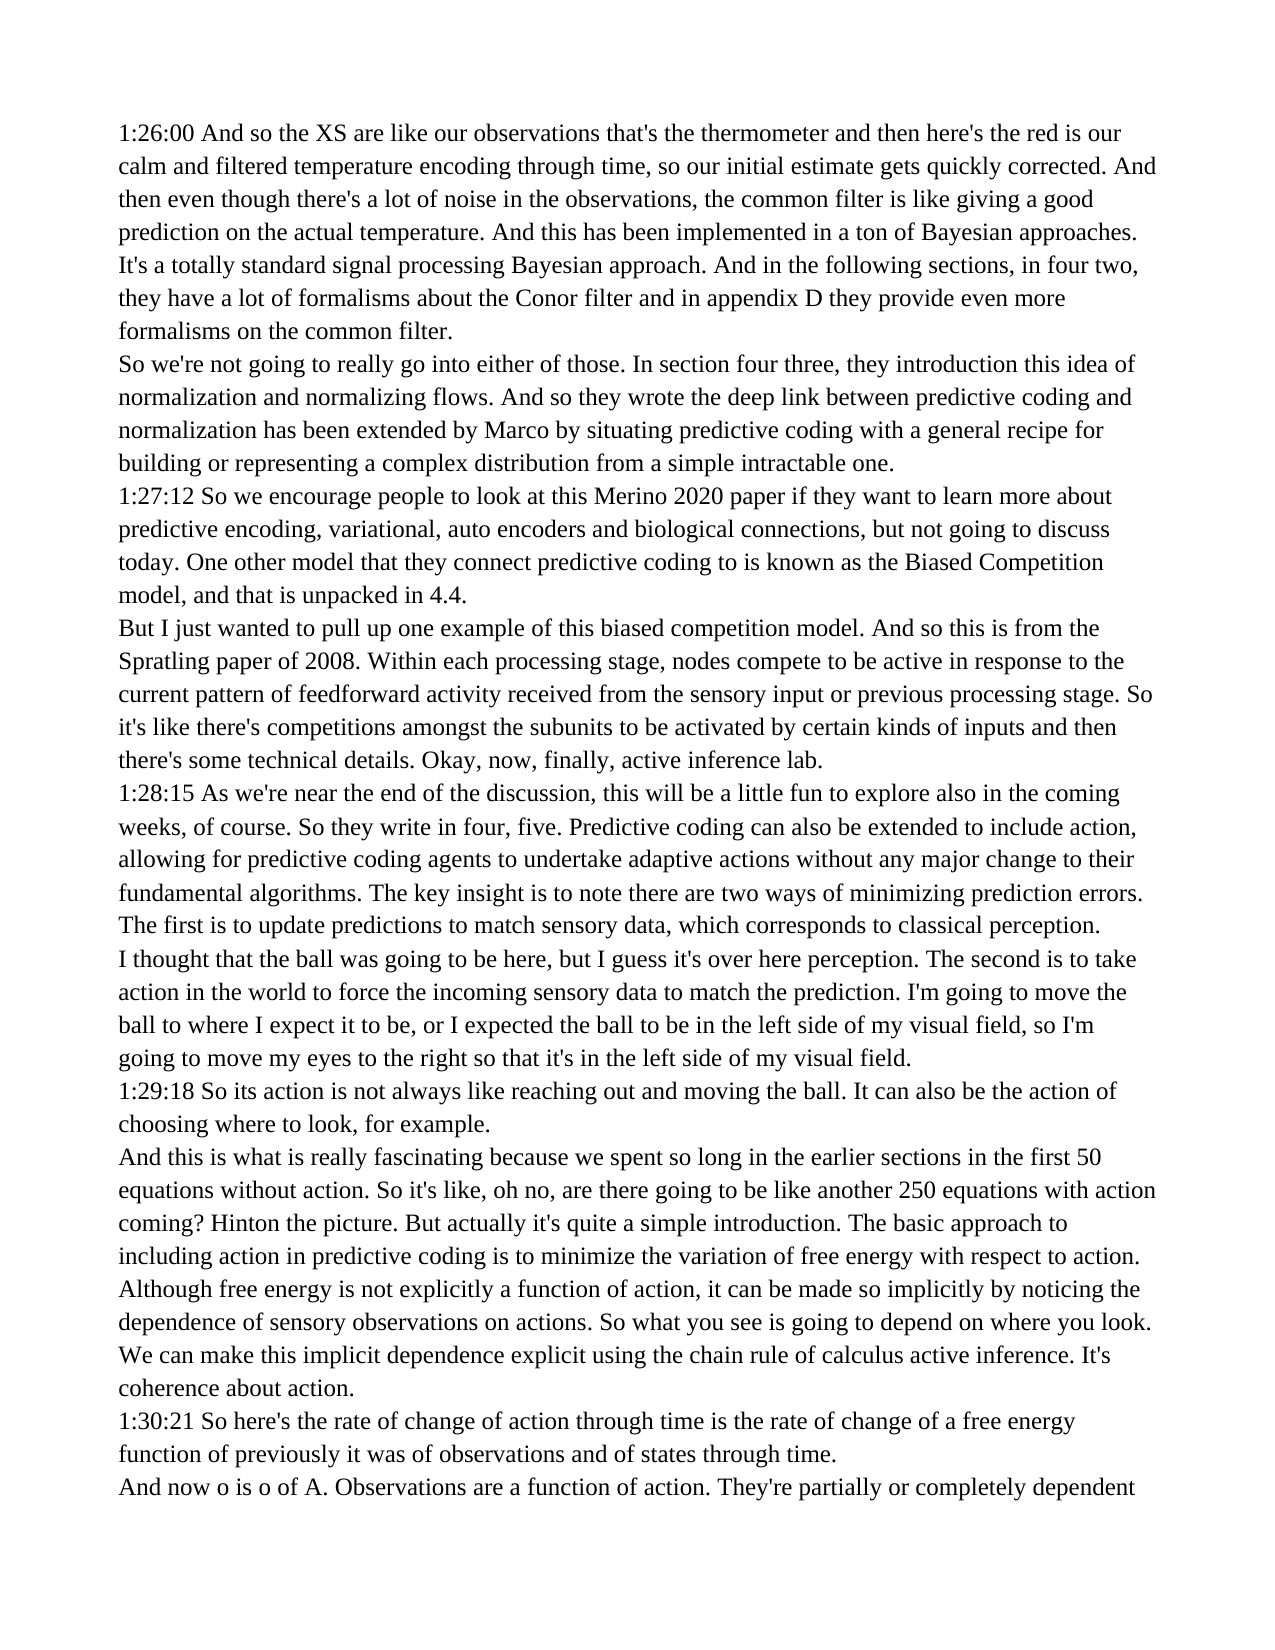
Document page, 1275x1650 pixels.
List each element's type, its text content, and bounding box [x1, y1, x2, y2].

text I thought that the ball was going to be here, but I guess it's over here perception. The second is to take action in the world to force the incoming sensory data to match the prediction. I'm going to move the ball to where I expect it to be, or I expected the ball to be in the left side of my visual field, so I'm going to move my eyes to the right so that it's in the left side of my visual field. [118, 944, 1157, 1071]
text 1:29:18 So its action is not always like reaching out and moving the ball. It can also be the action of choosing where to look, for example. [118, 1076, 1157, 1137]
text So we're not going to really go into either of those. In section four three, they introduction this idea of normalization and normalizing flows. And so they wrote the deep link between predictive coding and normalization has been extended by Marco by situating predictive coding with a general recipe for building or representing a complex distribution from a simple intractable one. [118, 349, 1157, 477]
text 1:28:15 As we're near the end of the discussion, this will be a little fun to explore also in the coming weeks, of course. So they write in four, five. Predictive coding can also be extended to include action, allowing for predictive coding agents to undertake adaptive actions without any major change to their fundamental algorithms. The key insight is to note there are two ways of minimizing prediction errors. The first is to update predictions to match sensory data, which corresponds to classical perception. [118, 778, 1157, 939]
text 1:30:21 So here's the rate of change of action through time is the rate of change of a free energy function of previously it was of observations and of states through time. [118, 1406, 1157, 1468]
text And this is what is really fascinating because we spent so long in the earlier sections in the first 50 equations without action. So it's like, oh no, are there going to be like another 250 equations with action coming? Hinton the picture. But actually it's quite a simple introduction. The basic approach to including action in predictive coding is to minimize the variation of free energy with respect to action. [118, 1142, 1157, 1269]
text 1:27:12 So we encourage people to look at this Merino 2020 paper if they want to learn more about predictive encoding, variational, auto encoders and biological connections, but not going to discuss today. One other model that they connect predictive coding to is known as the Biased Competition model, and that is unpacked in 4.4. [118, 481, 1157, 609]
text 1:26:00 And so the XS are like our observations that's the thermometer and then here's the red is our calm and filtered temperature encoding through time, so our initial estimate gets quickly corrected. And then even though there's a lot of noise in the observations, the common filter is like giving a good prediction on the actual temperature. And this has been implemented in a ton of Bayesian approaches. It's a totally standard signal processing Bayesian approach. And in the following sections, in four two, they have a lot of formalisms about the Conor filter and in appendix D they provide even more formalisms on the common filter. [118, 118, 1157, 345]
text And now o is o of A. Observations are a function of action. They're partially or completely dependent [118, 1472, 1157, 1501]
text Although free energy is not explicitly a function of action, it can be made so implicitly by noticing the dependence of sensory observations on actions. So what you see is going to depend on where you look. We can make this implicit dependence explicit using the chain rule of calculus active inference. It's coherence about action. [118, 1274, 1157, 1402]
text But I just wanted to pull up one example of this biased competition model. And so this is from the Spratling paper of 2008. Within each processing stage, nodes compete to be active in response to the current pattern of feedforward activity received from the sensory input or previous processing stage. So it's like there's competitions amongst the subunits to be activated by certain kinds of inputs and then there's some technical details. Okay, now, finally, active inference lab. [118, 613, 1157, 774]
